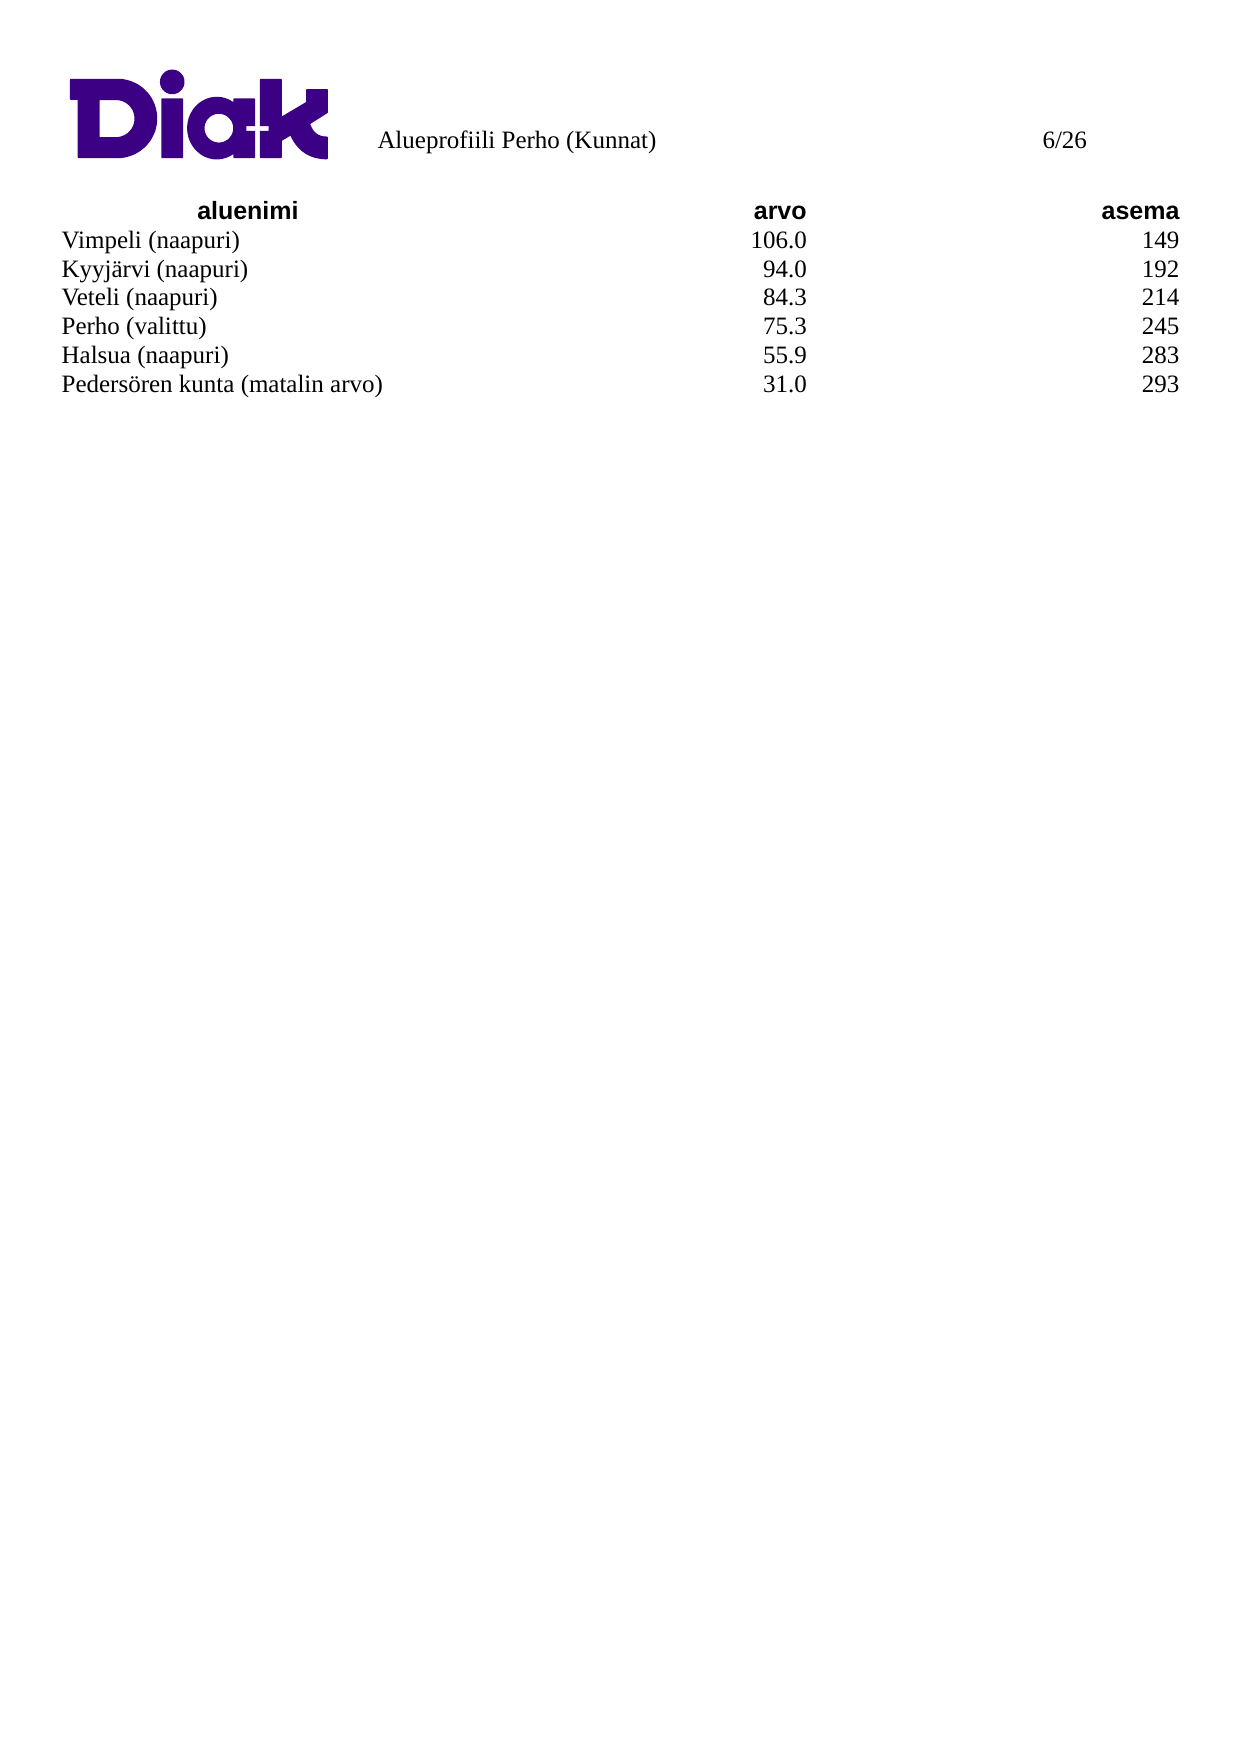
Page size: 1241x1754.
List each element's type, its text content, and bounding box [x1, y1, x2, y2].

table_cell 94.0 [434, 254, 806, 282]
table_cell 245 [806, 311, 1179, 340]
table_header asema [806, 196, 1179, 225]
table_cell 31.0 [434, 369, 806, 397]
table_cell Kyyjärvi (naapuri) [61, 254, 434, 282]
table_header arvo [434, 196, 806, 225]
table_header aluenimi [61, 196, 434, 225]
table_cell Perho (valittu) [61, 311, 434, 340]
table_cell Halsua (naapuri) [61, 340, 434, 369]
table_cell 214 [806, 283, 1179, 311]
table_cell 75.3 [434, 311, 806, 340]
table_cell 149 [806, 225, 1179, 254]
table_cell 283 [806, 340, 1179, 369]
table_cell 84.3 [434, 283, 806, 311]
table_cell 106.0 [434, 225, 806, 254]
table_cell 55.9 [434, 340, 806, 369]
table_cell Veteli (naapuri) [61, 283, 434, 311]
table_cell 293 [806, 369, 1179, 397]
table_cell Pedersören kunta (matalin arvo) [61, 369, 434, 397]
table_cell Vimpeli (naapuri) [61, 225, 434, 254]
table_cell 192 [806, 254, 1179, 282]
